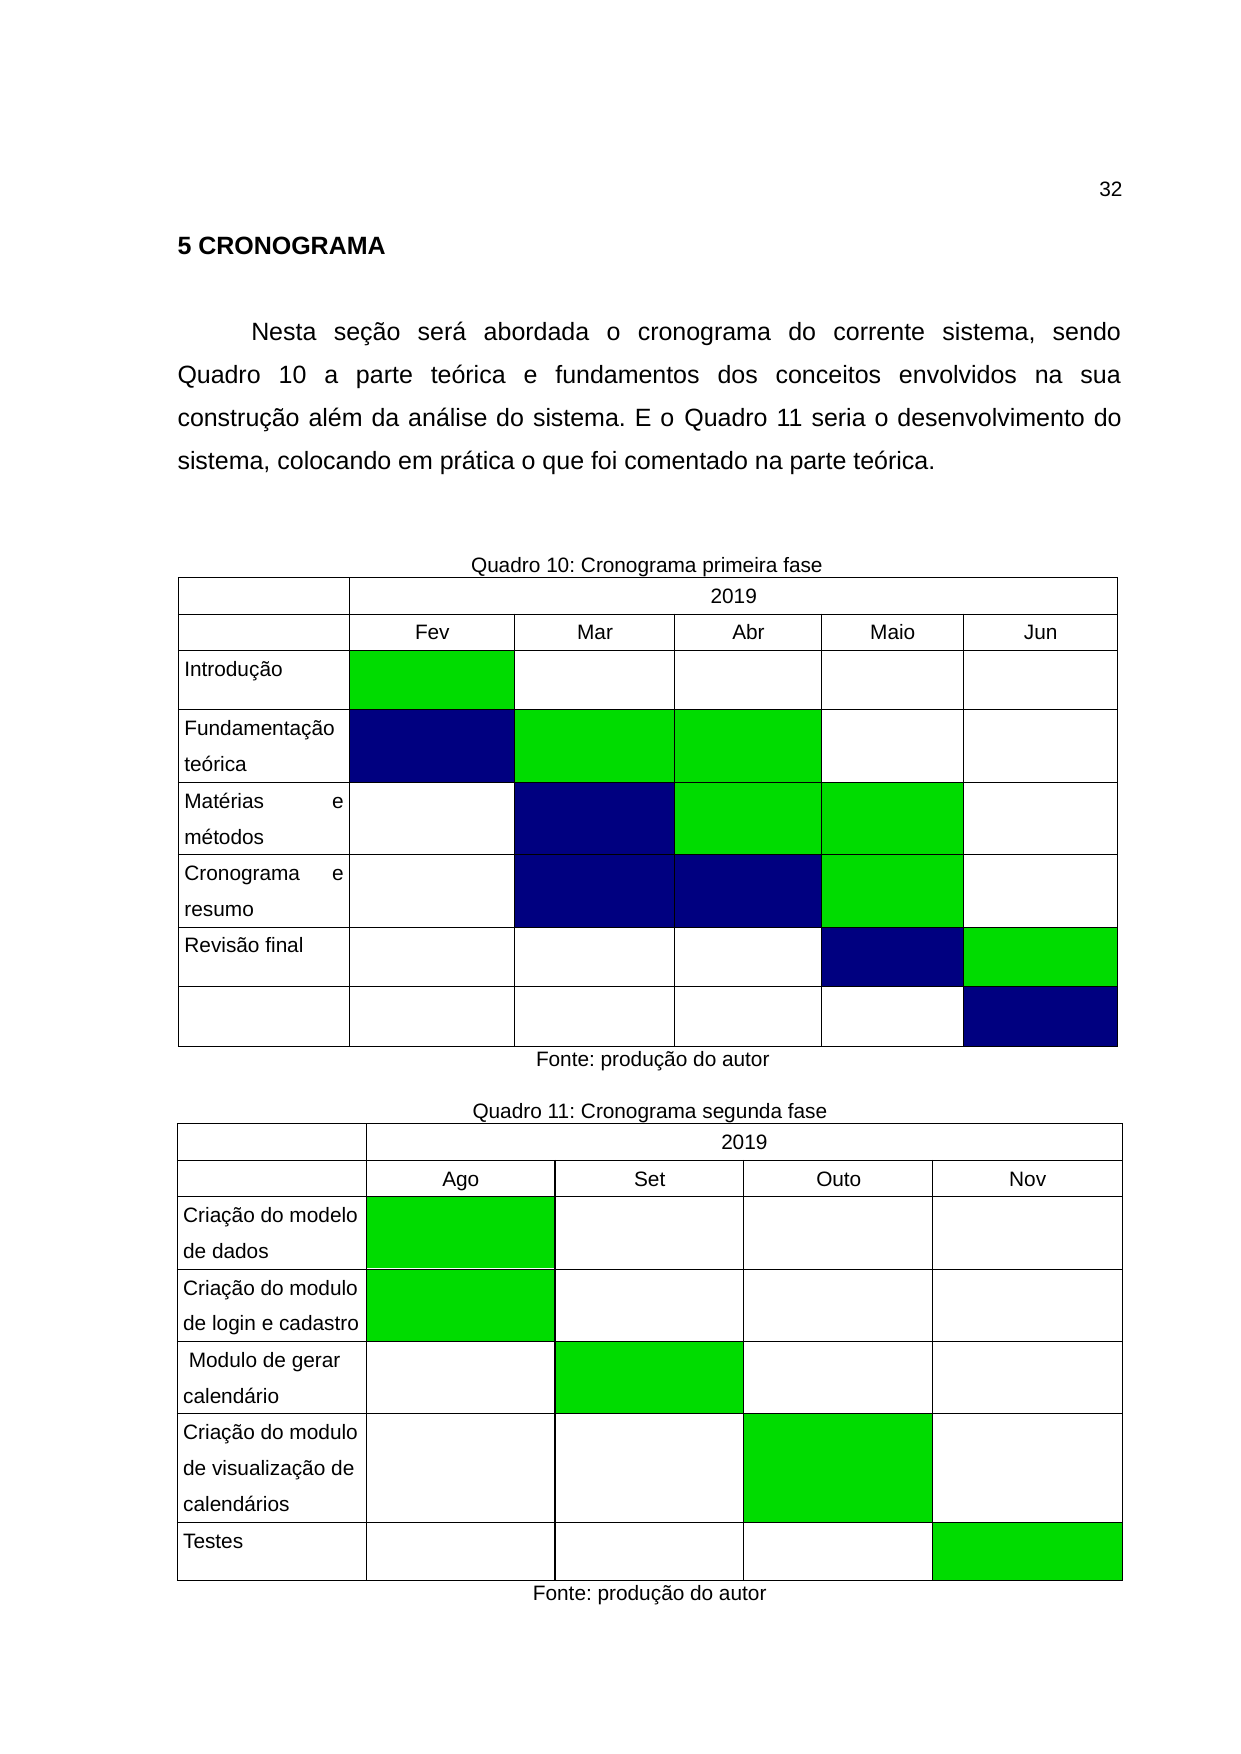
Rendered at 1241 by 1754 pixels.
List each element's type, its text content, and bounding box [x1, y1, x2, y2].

subtitle 5 CRONOGRAMA [177, 231, 1122, 259]
table_cell [933, 1342, 1122, 1413]
table_cell [744, 1342, 932, 1413]
table_cell [822, 987, 963, 1046]
table_cell [179, 615, 349, 650]
table_cell Matérias e métodos [179, 783, 349, 854]
table_cell [556, 1197, 743, 1268]
table_cell [744, 1523, 932, 1580]
table_cell [178, 1161, 366, 1196]
table_cell [515, 651, 674, 709]
table_cell [556, 1414, 743, 1522]
table_cell [822, 710, 963, 782]
table_cell [515, 783, 674, 854]
text Fonte: produção do autor [177, 1047, 1122, 1071]
text Quadro 10: Cronograma primeira fase [177, 553, 1122, 577]
table_cell Fundamentação teórica [179, 710, 349, 782]
table_cell [350, 651, 514, 709]
table_cell Outo [744, 1161, 932, 1196]
table_cell [179, 987, 349, 1046]
table_cell [515, 987, 674, 1046]
table_cell Ago [367, 1161, 554, 1196]
table_cell [515, 855, 674, 927]
table_cell [556, 1523, 743, 1580]
table_cell Nov [933, 1161, 1122, 1196]
table_cell [675, 651, 821, 709]
table_cell Modulo de gerar calendário [178, 1342, 366, 1413]
table_cell [367, 1523, 554, 1580]
table_cell [675, 928, 821, 986]
table_cell [964, 710, 1117, 782]
table_cell [367, 1342, 554, 1413]
table_header [179, 578, 349, 613]
table_cell [350, 987, 514, 1046]
table_cell Criação do modelo de dados [178, 1197, 366, 1268]
table_cell [675, 710, 821, 782]
table_cell [822, 855, 963, 927]
table_cell [367, 1197, 554, 1268]
table_header 2019 [350, 578, 1117, 613]
table_cell [675, 987, 821, 1046]
table_cell [933, 1523, 1122, 1580]
table_cell [933, 1197, 1122, 1268]
table_cell Testes [178, 1523, 366, 1580]
table_cell [350, 710, 514, 782]
table_cell Maio [822, 615, 963, 650]
table_cell Criação do modulo de login e cadastro [178, 1270, 366, 1341]
table_cell Fev [350, 615, 514, 650]
table_cell [744, 1197, 932, 1268]
table_cell [744, 1414, 932, 1522]
table_cell [822, 651, 963, 709]
table_cell [350, 928, 514, 986]
table_cell Criação do modulo de visualização de calendários [178, 1414, 366, 1522]
table_header [178, 1124, 366, 1160]
table_cell [964, 855, 1117, 927]
table_cell Cronograma e resumo [179, 855, 349, 927]
table_cell Jun [964, 615, 1117, 650]
text Nesta seção será abordada o cronograma do corrente sistema, sendo Quadro 10 a parte teórica e fundamentos dos conceitos envolvidos na sua construção além da análise do sistema. E o Quadro 11 seria o desenvolvimento do sistema, colocando em prática o que foi comentado na parte teórica. [177, 317, 1122, 475]
table_cell Abr [675, 615, 821, 650]
table_cell [515, 710, 674, 782]
table_cell [822, 928, 963, 986]
table_cell [515, 928, 674, 986]
table_cell [964, 928, 1117, 986]
table_cell [367, 1414, 554, 1522]
table_cell Mar [515, 615, 674, 650]
table_header 2019 [367, 1124, 1122, 1160]
table_cell [964, 783, 1117, 854]
table_cell [964, 651, 1117, 709]
table_cell Set [556, 1161, 743, 1196]
table_cell [556, 1270, 743, 1341]
table_cell [964, 987, 1117, 1046]
table_cell [933, 1270, 1122, 1341]
table_cell [822, 783, 963, 854]
text Fonte: produção do autor [177, 1581, 1122, 1605]
table_cell [367, 1270, 554, 1341]
table_cell [350, 783, 514, 854]
table_cell [933, 1414, 1122, 1522]
table_cell [350, 855, 514, 927]
table_cell Introdução [179, 651, 349, 709]
table_cell [675, 783, 821, 854]
table_cell [675, 855, 821, 927]
table_cell [556, 1342, 743, 1413]
text Quadro 11: Cronograma segunda fase [177, 1099, 1122, 1123]
table_cell [744, 1270, 932, 1341]
table_cell Revisão final [179, 928, 349, 986]
